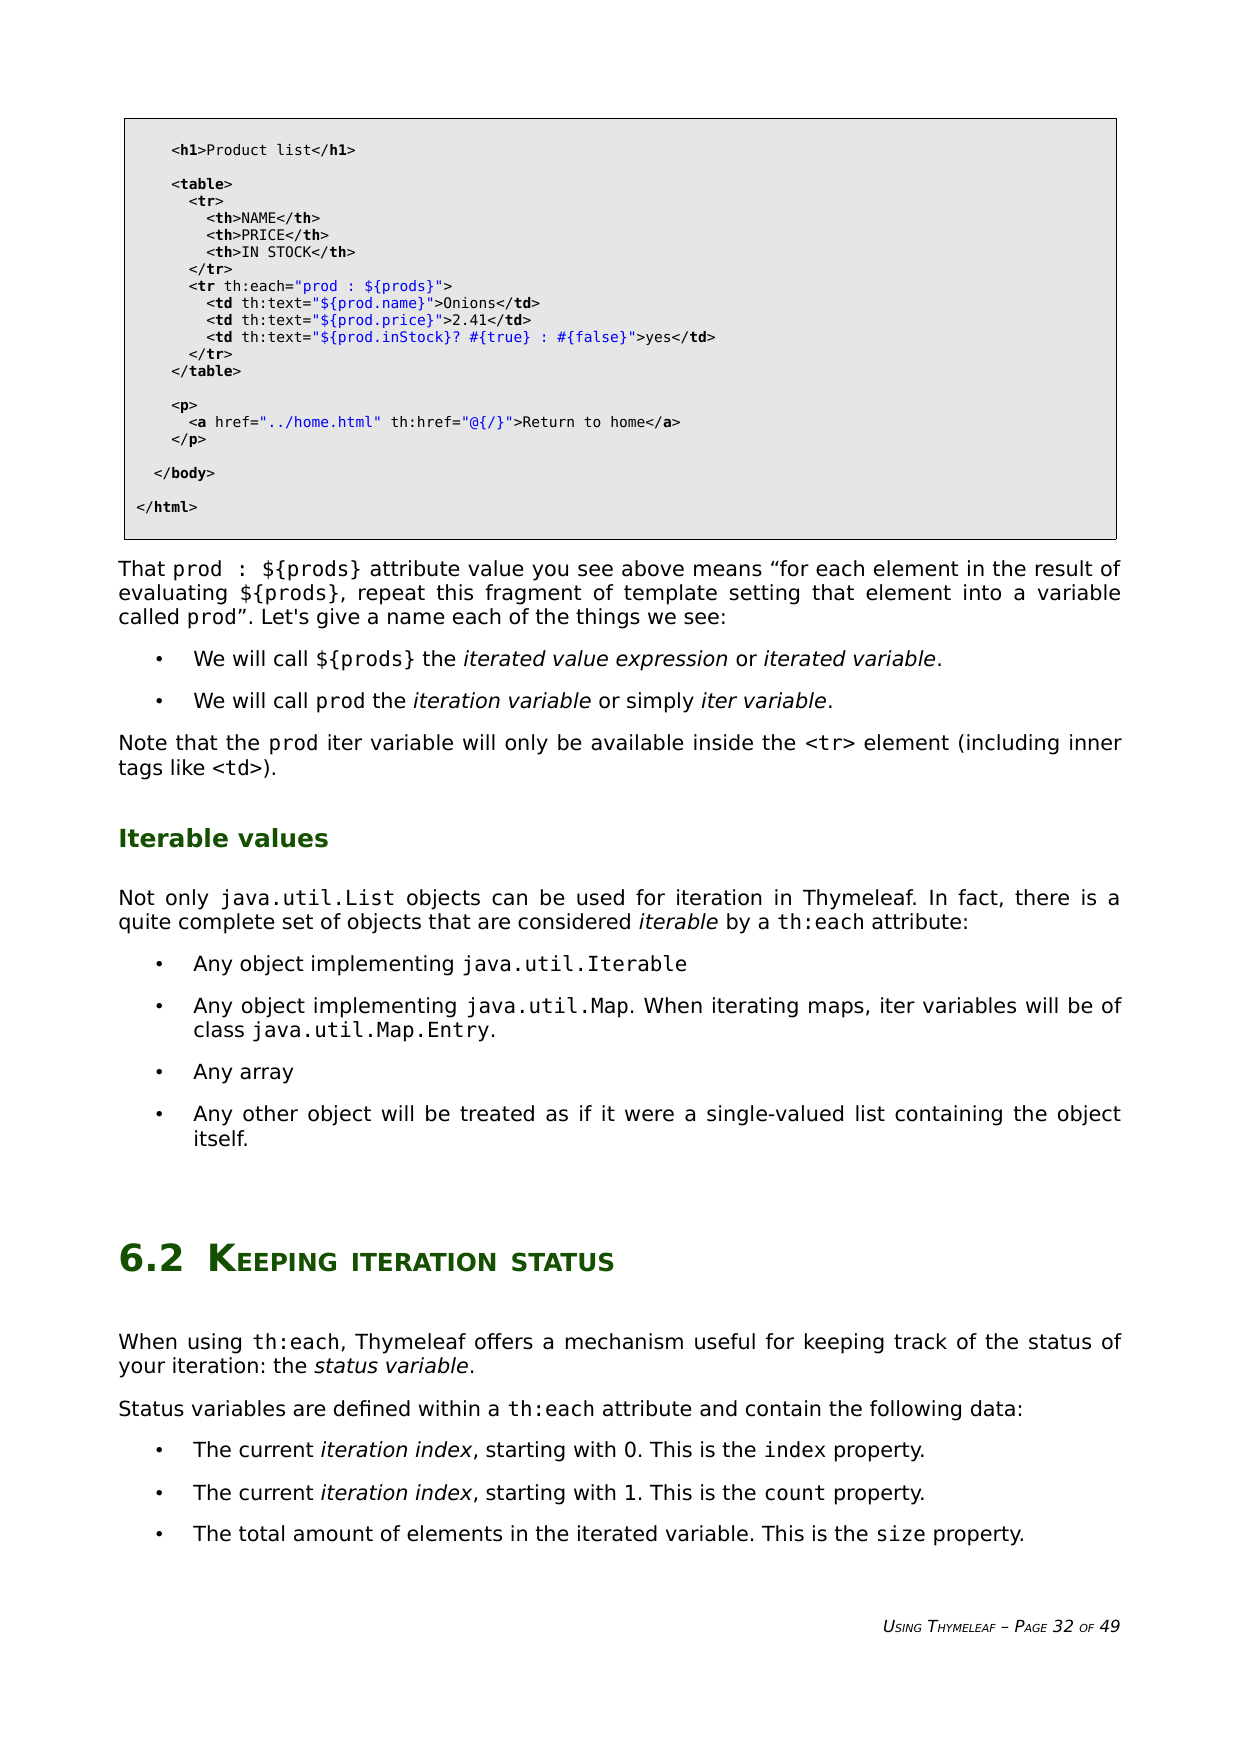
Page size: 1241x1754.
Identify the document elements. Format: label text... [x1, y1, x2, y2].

list Any object implementing java.util.Map. When iterating maps, iter variables will be of class java.util.Map.Entry. [156, 994, 1122, 1043]
text Not only java.util.List objects can be used for iteration in Thymeleaf. In fact, there is a quite complete set of objects that are considered iterable by a th:each attribute: [118, 886, 1122, 934]
list The total amount of elements in the iterated variable. This is the size property. [156, 1522, 1122, 1547]
text Status variables are defined within a th:each attribute and contain the following data: [118, 1397, 1122, 1421]
text That prod : ${prods} attribute value you see above means “for each element in the result of evaluating ${prods}, repeat this fragment of template setting that element into a variable called prod”. Let's give a name each of the things we see: [118, 557, 1122, 630]
list The current iteration index, starting with 1. This is the count property. [156, 1481, 1122, 1505]
list Any other object will be treated as if it were a single-valued list containing the object itself. [156, 1102, 1122, 1151]
list We will call ${prods} the iterated value expression or iterated variable. [156, 647, 1122, 672]
text <h1>Product list</h1> <table> <tr> <th>NAME</th> <th>PRICE</th> <th>IN STOCK</th> </tr> <tr th:each="prod : ${prods}"> <td th:text="${prod.name}">Onions</td> <td th:text="${prod.price}">2.41</td> <td th:text="${prod.inStock}? #{true} : #{false}">yes</td> </tr> </table> <p> <a href="../home.html" th:href="@{/}">Return to home</a> </p> </body> </html> [125, 119, 1116, 539]
subtitle Keeping iteration status [118, 1236, 1122, 1280]
subtitle Iterable values [118, 824, 1122, 853]
list Any array [156, 1060, 1122, 1084]
list We will call prod the iteration variable or simply iter variable. [156, 689, 1122, 714]
list Any object implementing java.util.Iterable [156, 952, 1122, 976]
list The current iteration index, starting with 0. This is the index property. [156, 1438, 1122, 1463]
text When using th:each, Thymeleaf offers a mechanism useful for keeping track of the status of your iteration: the status variable. [118, 1330, 1122, 1379]
text Note that the prod iter variable will only be available inside the <tr> element (including inner tags like <td>). [118, 731, 1122, 780]
